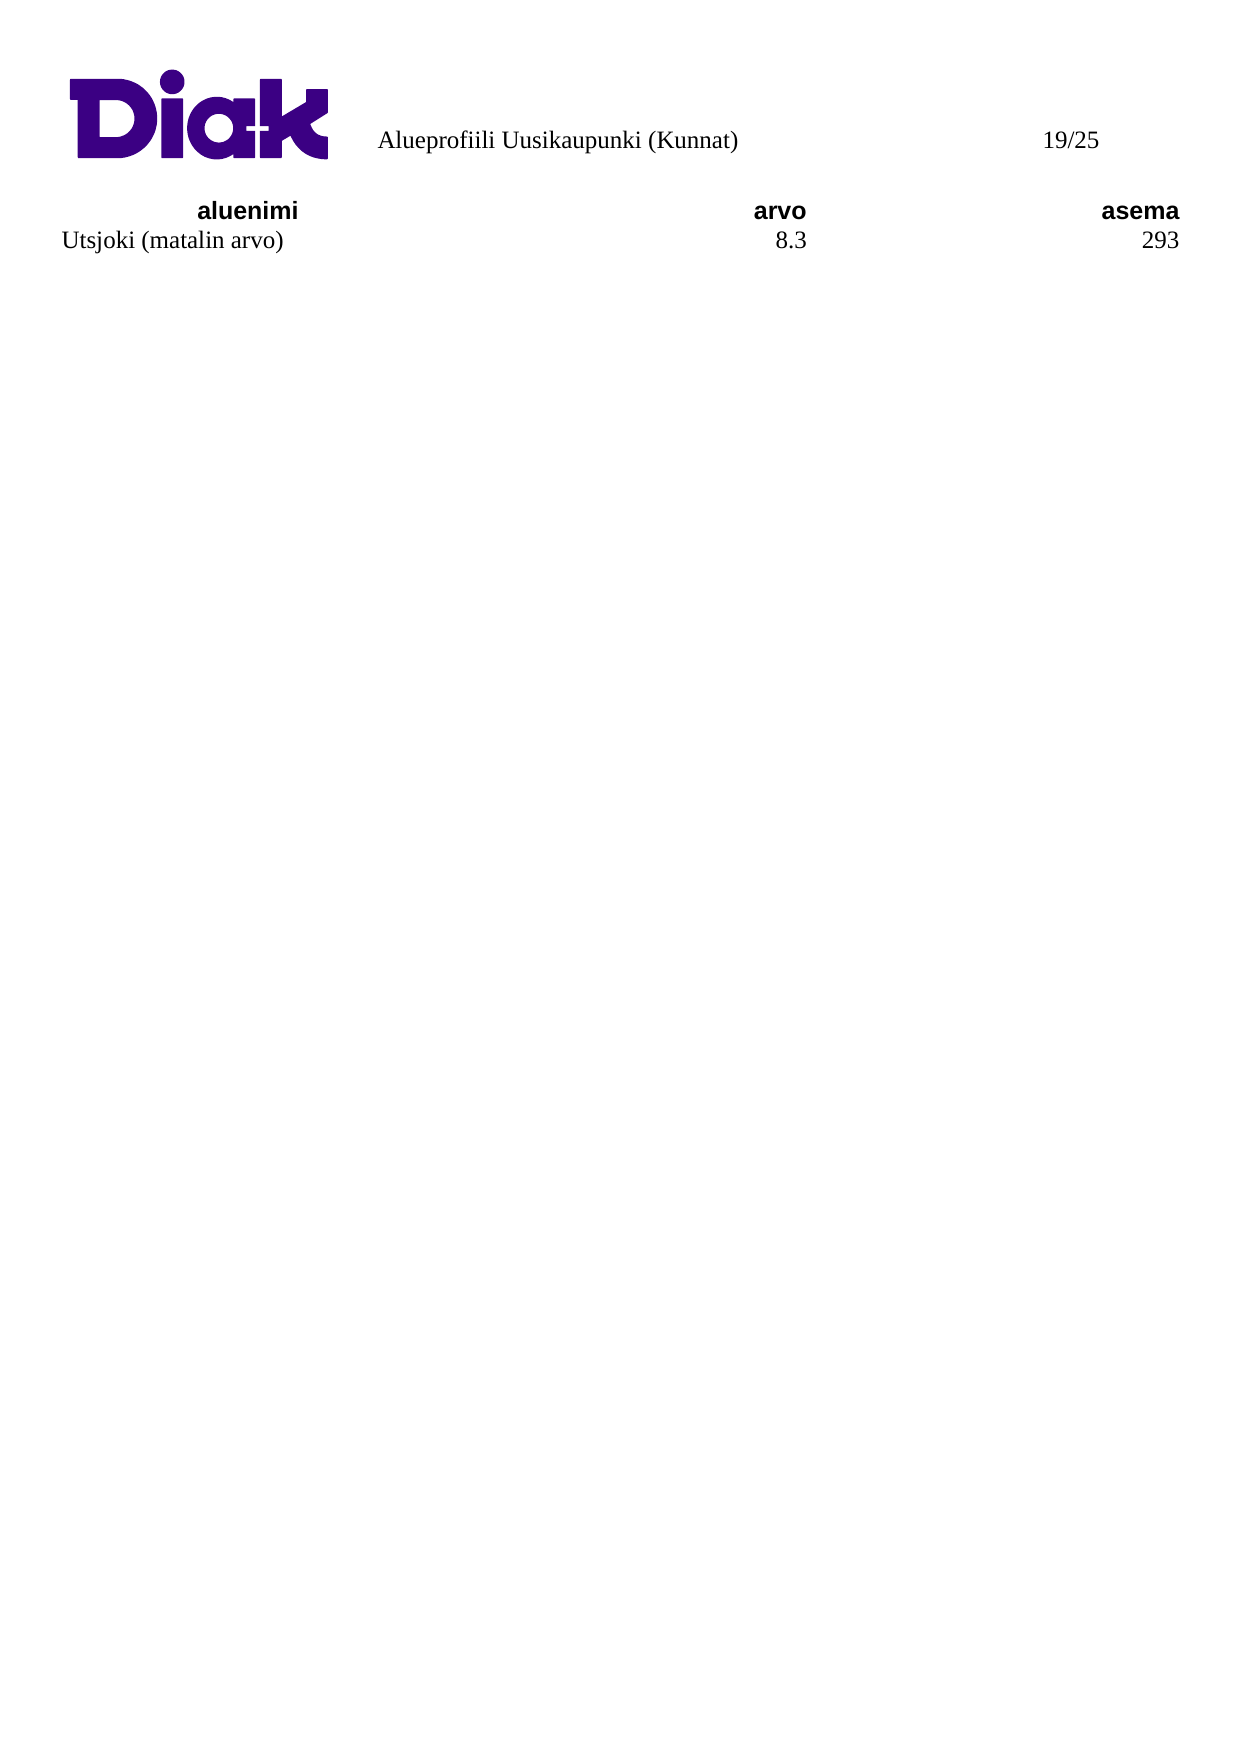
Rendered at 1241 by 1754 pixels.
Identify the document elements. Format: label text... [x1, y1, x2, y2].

table_cell 293 [806, 225, 1179, 254]
table_header asema [806, 196, 1179, 225]
table_cell 8.3 [434, 225, 806, 254]
table_header aluenimi [61, 196, 434, 225]
table_header arvo [434, 196, 806, 225]
table_cell Utsjoki (matalin arvo) [61, 225, 434, 254]
